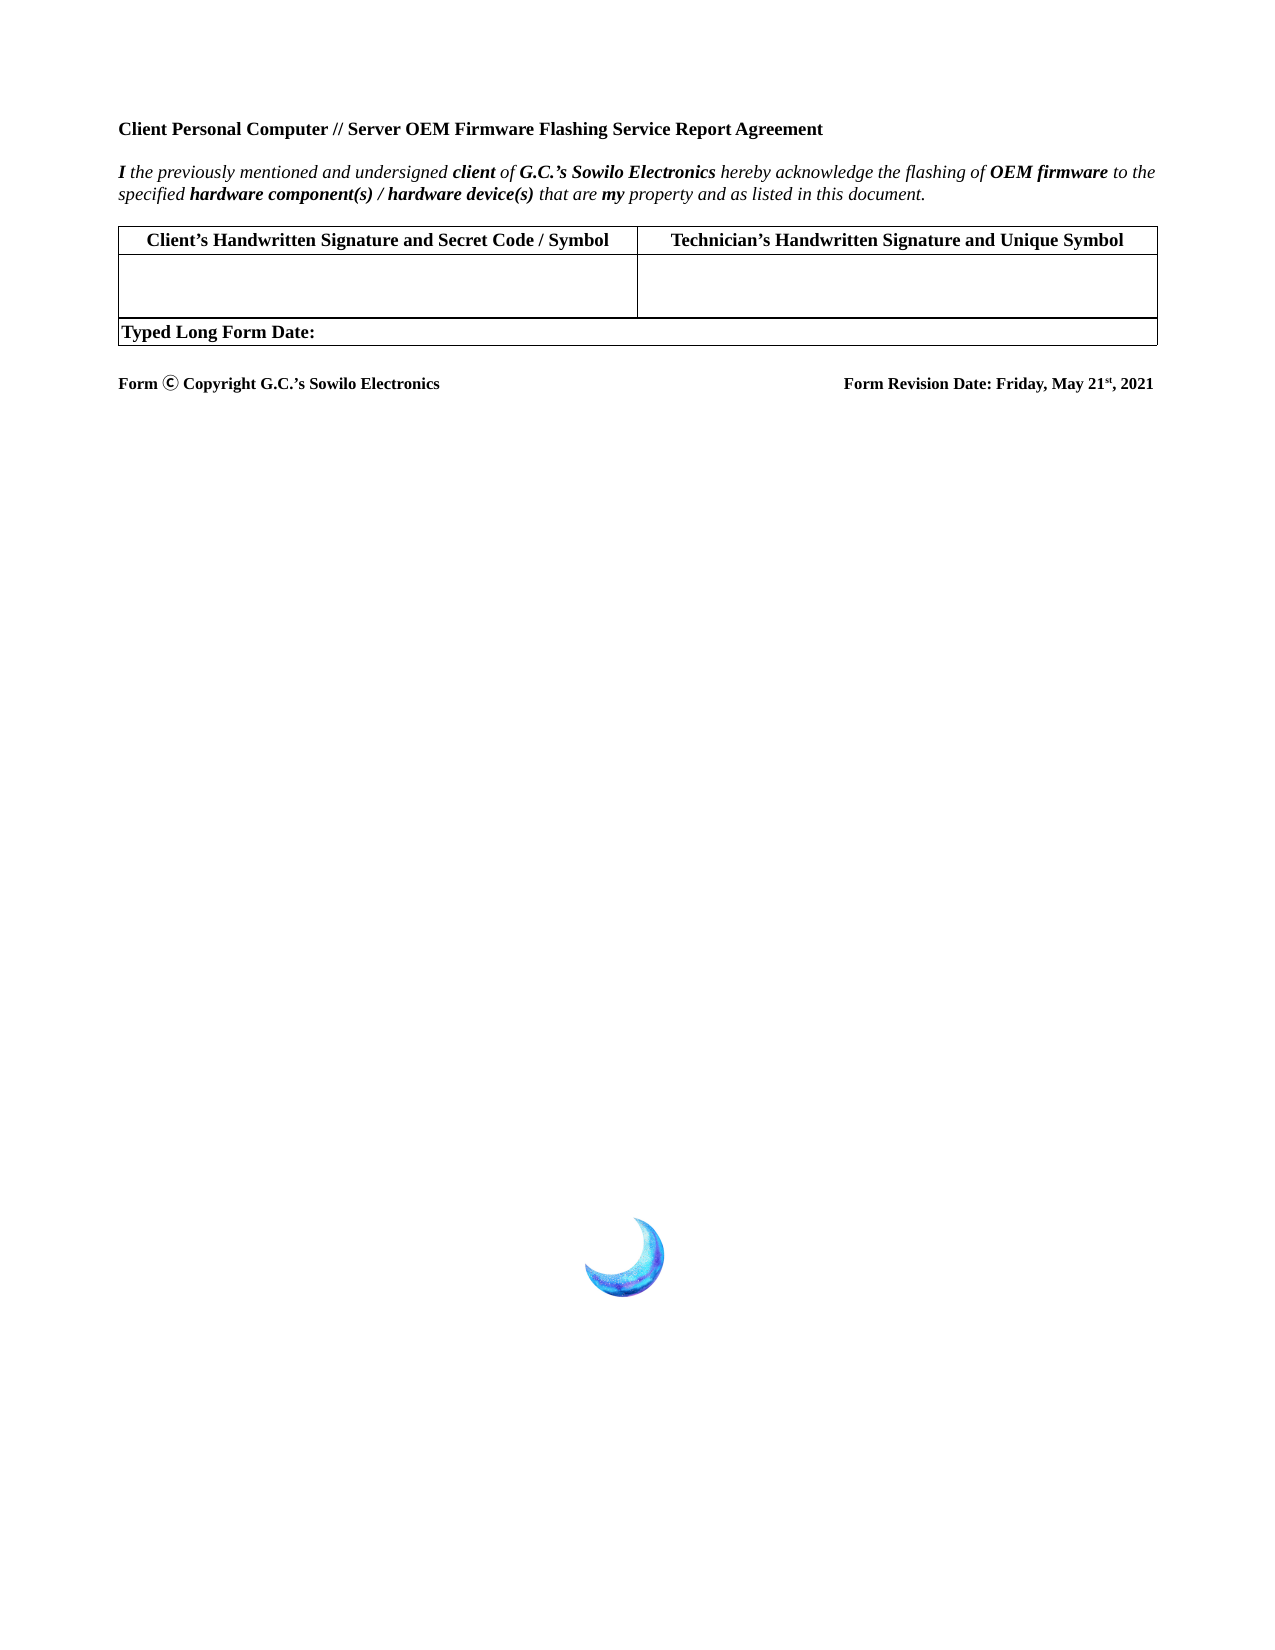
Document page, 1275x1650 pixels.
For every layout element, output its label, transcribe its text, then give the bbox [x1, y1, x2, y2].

table_header Technician’s Handwritten Signature and Unique Symbol [638, 227, 1157, 254]
table_cell [638, 255, 1157, 317]
table_cell [119, 255, 637, 317]
text Client Personal Computer // Server OEM Firmware Flashing Service Report Agreement [118, 118, 1157, 140]
table_header Client’s Handwritten Signature and Secret Code / Symbol [119, 227, 637, 254]
picture [575, 1207, 675, 1308]
table_header Typed Long Form Date: [119, 319, 1157, 345]
text Form Ⓒ Copyright G.C.’s Sowilo Electronics Form Revision Date: Friday, May 21st, 2021 [118, 374, 1157, 393]
text I the previously mentioned and undersigned client of G.C.’s Sowilo Electronics hereby acknowledge the flashing of OEM firmware to the specified hardware component(s) / hardware device(s) that are my property and as listed in this document. [118, 161, 1157, 204]
